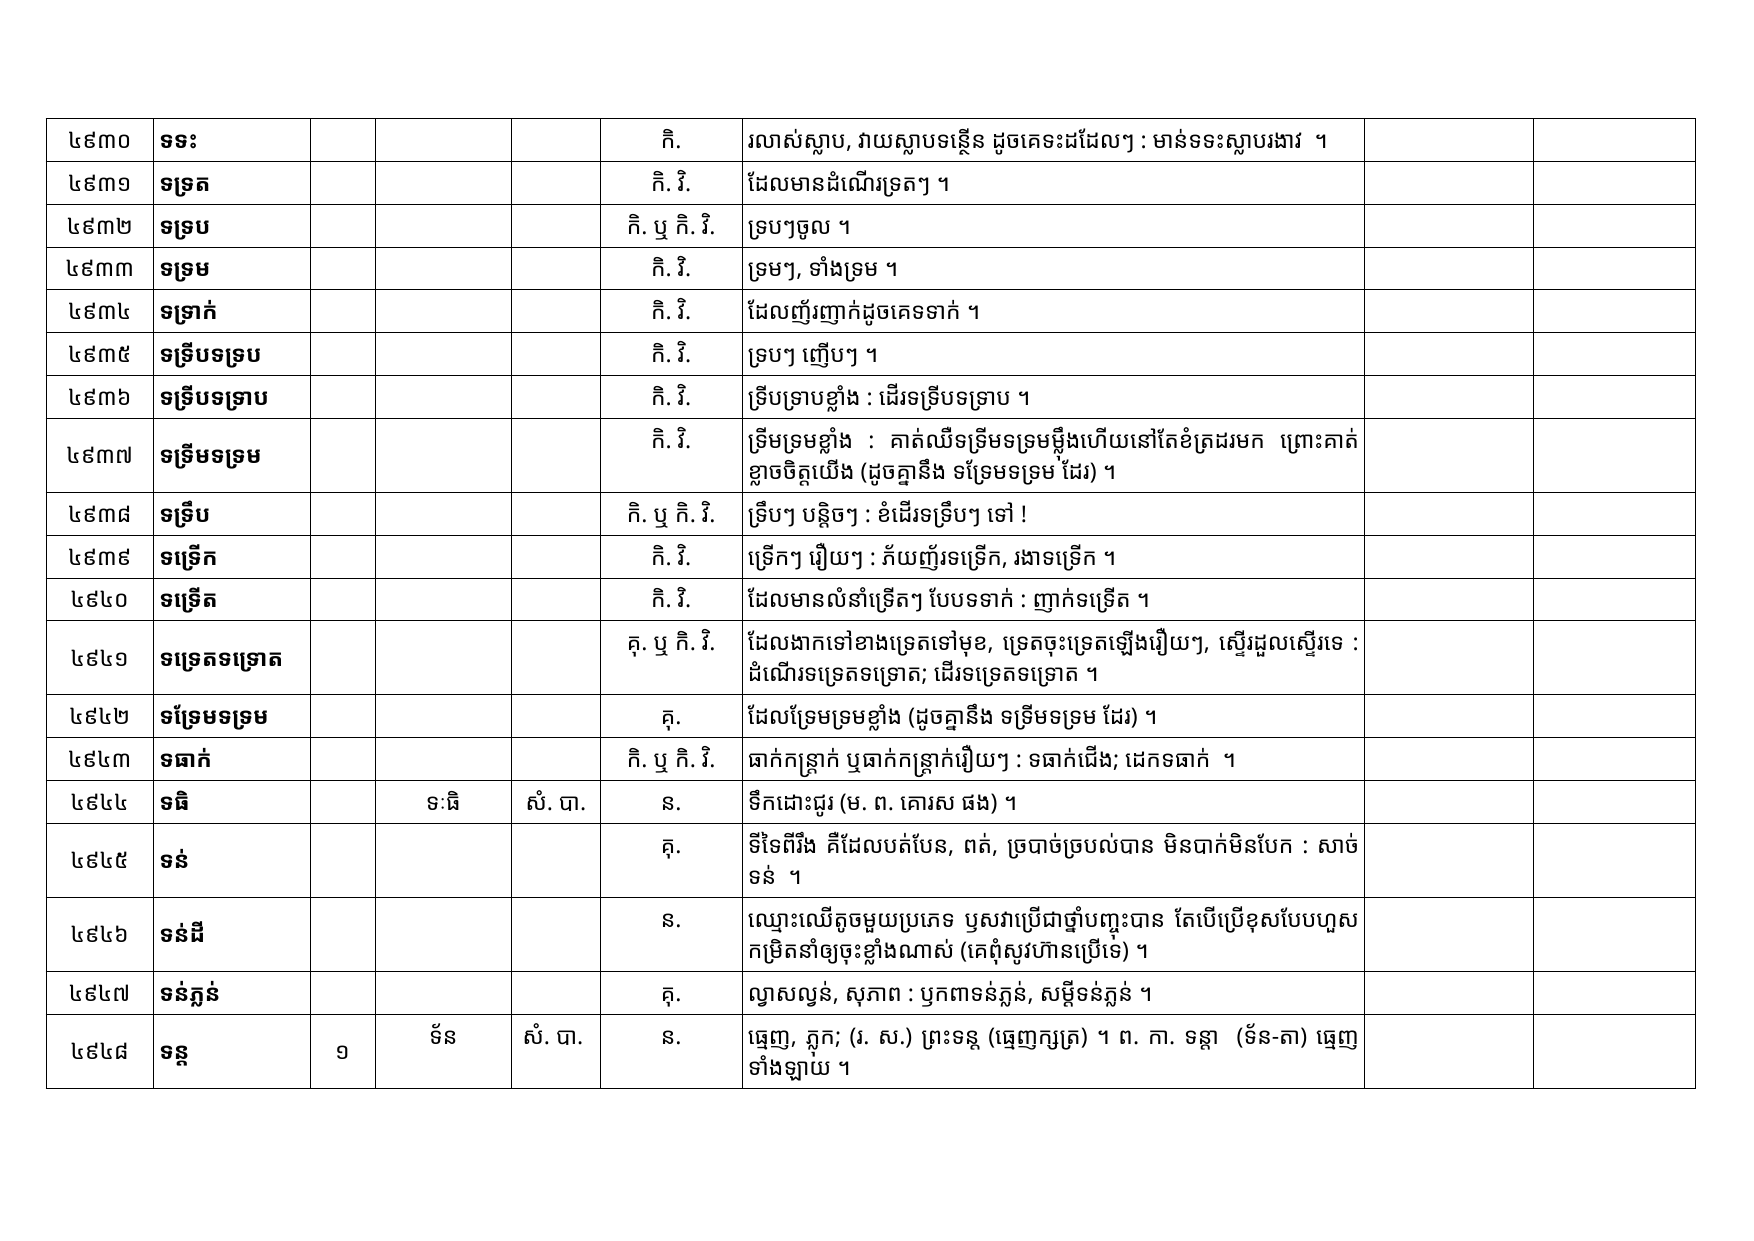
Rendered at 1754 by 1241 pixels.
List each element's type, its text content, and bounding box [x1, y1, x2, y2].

table_cell [376, 579, 511, 620]
table_cell [1365, 781, 1533, 823]
table_cell [1365, 824, 1533, 897]
table_cell ៤៩៤៥ [47, 824, 153, 897]
table_cell [1365, 205, 1533, 247]
table_cell ទ័ន [376, 1015, 511, 1088]
table_cell [1365, 119, 1533, 161]
table_cell [311, 248, 375, 289]
table_cell ៤៩៤៣ [47, 738, 153, 780]
table_cell ទទ្រីបទទ្រប [154, 333, 310, 375]
table_cell កិ. វិ. [601, 162, 742, 204]
table_cell ទន្ត [154, 1015, 310, 1088]
table_cell [311, 738, 375, 780]
table_cell ទ្រម​ៗ, ទាំង​ទ្រម ។ [743, 248, 1364, 289]
table_cell ទទ្រីបទទ្រាប [154, 376, 310, 418]
table_cell [512, 290, 600, 332]
table_cell [1365, 419, 1533, 492]
table_cell [311, 493, 375, 535]
table_cell [512, 621, 600, 694]
table_cell [376, 119, 511, 161]
table_cell ទ្រប​ៗ​ចូល ។ [743, 205, 1364, 247]
table_cell ទទ្រែមទទ្រម [154, 695, 310, 737]
table_cell [376, 695, 511, 737]
table_cell សំ. បា. [512, 1015, 600, 1088]
table_cell [1534, 119, 1695, 161]
table_cell [1365, 621, 1533, 694]
table_cell [376, 248, 511, 289]
table_cell [376, 972, 511, 1014]
table_cell [512, 738, 600, 780]
table_cell [376, 419, 511, 492]
table_cell [1534, 248, 1695, 289]
table_cell ដែល​មាន​ដំណើរ​ទ្រត​ៗ ។ [743, 162, 1364, 204]
table_cell គុ. [601, 972, 742, 1014]
table_cell ល្វាសល្វន់, សុភាព : ឫកពា​ទន់ភ្លន់, សម្ដី​ទន់ភ្លន់ ។ [743, 972, 1364, 1014]
table_cell កិ. [601, 119, 742, 161]
table_cell ៤៩៣០ [47, 119, 153, 161]
table_cell កិ. ឬ កិ. វិ. [601, 205, 742, 247]
table_cell [311, 972, 375, 1014]
table_cell ទ្រើក​ៗ រឿយ​ៗ : ភ័យញ័រ​ទទ្រើក, រងា​ទទ្រើក ។ [743, 536, 1364, 577]
table_cell [1534, 824, 1695, 897]
table_cell [376, 205, 511, 247]
table_cell ទីទៃ​ពី​រឹង គឺ​ដែល​បត់​បែន, ពត់, ច្របាច់​ច្របល់​បាន មិន​បាក់​មិន​បែក : សាច់​ទន់ ។ [743, 824, 1364, 897]
table_cell ៤៩៣៨ [47, 493, 153, 535]
table_cell [1534, 621, 1695, 694]
table_cell [311, 781, 375, 823]
table_cell [512, 162, 600, 204]
table_cell [376, 376, 511, 418]
table_cell ន. [601, 898, 742, 971]
table_cell [376, 824, 511, 897]
table_cell [512, 205, 600, 247]
table_cell [512, 695, 600, 737]
table_cell ទទ្រម [154, 248, 310, 289]
table_cell ទទ្រប [154, 205, 310, 247]
table_cell ទធិ [154, 781, 310, 823]
table_cell [1365, 536, 1533, 577]
table_cell [1534, 376, 1695, 418]
table_cell [1534, 972, 1695, 1014]
table_cell កិ. វិ. [601, 333, 742, 375]
table_cell [376, 898, 511, 971]
table_cell ដែល​មាន​លំនាំ​ទ្រើត​ៗ បែបទ​ទាក់ : ញាក់​ទទ្រើត ។ [743, 579, 1364, 620]
table_cell [1534, 162, 1695, 204]
table_cell ទឹក​ដោះ​ជូរ (ម. ព. គោរស ផង) ។ [743, 781, 1364, 823]
table_cell [512, 898, 600, 971]
table_cell ដែល​ញ័រញាក់​ដូច​គេ​ទទាក់ ។ [743, 290, 1364, 332]
table_cell [1534, 695, 1695, 737]
table_cell [512, 248, 600, 289]
table_cell [311, 824, 375, 897]
table_cell [311, 579, 375, 620]
table_cell [311, 162, 375, 204]
table_cell ទ្រឹប​ៗ បន្ដិច​ៗ : ខំ​ដើរ​ទទ្រឹប​ៗ ទៅ ! [743, 493, 1364, 535]
table_cell ៤៩៤៨ [47, 1015, 153, 1088]
table_cell [1534, 205, 1695, 247]
table_cell [311, 376, 375, 418]
table_cell [376, 162, 511, 204]
table_cell សំ. បា. [512, 781, 600, 823]
table_cell កិ. វិ. [601, 536, 742, 577]
table_cell [1365, 493, 1533, 535]
table_cell ទន់ភ្លន់ [154, 972, 310, 1014]
table_cell [1534, 1015, 1695, 1088]
table_cell ៤៩៤៦ [47, 898, 153, 971]
table_cell ៤៩៣២ [47, 205, 153, 247]
table_cell [1365, 248, 1533, 289]
table_cell កិ. វិ. [601, 248, 742, 289]
table_cell [311, 205, 375, 247]
table_cell [1365, 1015, 1533, 1088]
table_cell [1365, 972, 1533, 1014]
table_cell ទ្រីបទ្រាប​ខ្លាំង : ដើរ​ទទ្រីបទទ្រាប ។ [743, 376, 1364, 418]
table_cell ទទ្រាក់ [154, 290, 310, 332]
table_cell ទទ្រើត [154, 579, 310, 620]
table_cell [376, 333, 511, 375]
table_cell កិ. វិ. [601, 290, 742, 332]
table_cell ធាក់​កន្ត្រាក់ ឬ​ធាក់​កន្ត្រាក់​រឿយ​ៗ : ទធាក់​ជើង; ដេក​ទធាក់ ។ [743, 738, 1364, 780]
table_cell [376, 738, 511, 780]
table_cell [1365, 162, 1533, 204]
table_cell ដែល​ងាក​ទៅ​ខាង​ទ្រេត​ទៅ​មុខ, ទ្រេត​ចុះ​ទ្រេត​ឡើង​រឿយ​ៗ, ស្ទើរ​ដួល​ស្ទើរ​ទេ : ដំណើរ​ទទ្រេតទទ្រោត; ដើរ​ទទ្រេតទទ្រោត ។ [743, 621, 1364, 694]
table_cell ៤៩៤១ [47, 621, 153, 694]
table_cell [512, 536, 600, 577]
table_cell កិ. វិ. [601, 579, 742, 620]
table_cell [1534, 781, 1695, 823]
table_cell ៤៩៤៧ [47, 972, 153, 1014]
table_cell [376, 621, 511, 694]
table_cell [1365, 376, 1533, 418]
table_cell ៤៩៣៧ [47, 419, 153, 492]
table_cell គុ. [601, 824, 742, 897]
table_cell ៤៩៣៥ [47, 333, 153, 375]
table_cell ទ្រីមទ្រម​ខ្លាំង : គាត់​ឈឺ​ទទ្រីមទទ្រម​ម៉្លឹង​ហើយ​នៅ​តែ​ខំ​ត្រដរ​មក​ ព្រោះ​គាត់​ខ្លាច​ចិត្ត​យើង (ដូច​គ្នា​នឹង ទទ្រែមទទ្រម ដែរ) ។ [743, 419, 1364, 492]
table_cell ៤៩៣៣ [47, 248, 153, 289]
table_cell ទន់ [154, 824, 310, 897]
table_cell ទទ្រេតទទ្រោត [154, 621, 310, 694]
table_cell ៤៩៣៦ [47, 376, 153, 418]
table_cell ទ្រប​ៗ ញើប​ៗ ។ [743, 333, 1364, 375]
table_cell [1534, 898, 1695, 971]
table_cell ន. [601, 1015, 742, 1088]
table_cell ៤៩៣១ [47, 162, 153, 204]
table_cell កិ. វិ. [601, 376, 742, 418]
table_cell ៤៩៤២ [47, 695, 153, 737]
table_cell [311, 898, 375, 971]
table_cell [1365, 738, 1533, 780]
table_cell [376, 290, 511, 332]
table_cell ទន់ដី [154, 898, 310, 971]
table_cell [512, 333, 600, 375]
table_cell ទទ្រើក [154, 536, 310, 577]
table_cell ទធាក់ [154, 738, 310, 780]
table_cell [512, 119, 600, 161]
table_cell កិ. វិ. [601, 419, 742, 492]
table_cell [311, 621, 375, 694]
table_cell [1365, 695, 1533, 737]
table_cell ទទះ [154, 119, 310, 161]
table_cell [1534, 333, 1695, 375]
table_cell ទទ្រីមទទ្រម [154, 419, 310, 492]
table_cell ១ [311, 1015, 375, 1088]
table_cell ទៈធិ [376, 781, 511, 823]
table_cell [1534, 419, 1695, 492]
table_cell [512, 493, 600, 535]
table_cell [311, 290, 375, 332]
table_cell កិ. ឬ កិ. វិ. [601, 493, 742, 535]
table_cell [1534, 738, 1695, 780]
table_cell [1365, 333, 1533, 375]
table_cell [512, 824, 600, 897]
table_cell [1365, 579, 1533, 620]
table_cell [1534, 493, 1695, 535]
table_cell ៤៩៣៤ [47, 290, 153, 332]
table_cell គុ. ឬ កិ. វិ. [601, 621, 742, 694]
table_cell [1365, 290, 1533, 332]
table_cell ៤៩៤០ [47, 579, 153, 620]
table_cell [311, 536, 375, 577]
table_cell [311, 119, 375, 161]
table_cell [311, 333, 375, 375]
table_cell [376, 493, 511, 535]
table_cell [1534, 579, 1695, 620]
table_cell រលាស់​ស្លាប, វាយ​ស្លាប​ទន្ថើន ដូច​គេ​ទះ​ដដែល​ៗ : មាន់​ទទះ​ស្លាប​រងាវ ។ [743, 119, 1364, 161]
table_cell [512, 376, 600, 418]
table_cell [512, 579, 600, 620]
table_cell [512, 419, 600, 492]
table_cell កិ. ឬ កិ. វិ. [601, 738, 742, 780]
table_cell [1534, 536, 1695, 577]
table_cell ធ្មេញ, ភ្លុក; (រ. ស.) ព្រះ​ទន្ត (ធ្មេញ​ក្សត្រ) ។ ព. កា. ទន្តា (ទ័ន-តា) ធ្មេញ​ទាំងឡាយ ។ [743, 1015, 1364, 1088]
table_cell ន. [601, 781, 742, 823]
table_cell ៤៩៣៩ [47, 536, 153, 577]
table_cell [1365, 898, 1533, 971]
table_cell [311, 419, 375, 492]
table_cell [512, 972, 600, 1014]
table_cell ៤៩៤៤ [47, 781, 153, 823]
table_cell ឈ្មោះ​ឈើ​តូច​មួយ​ប្រភេទ ឫស​វា​ប្រើ​ជា​ថ្នាំ​បញ្ចុះ​បាន តែ​បើ​ប្រើ​ខុស​​បែប​ហួស​កម្រិត​នាំ​ឲ្យ​ចុះ​ខ្លាំង​ណាស់ (គេ​ពុំ​សូវ​ហ៊ាន​ប្រើ​ទេ) ។ [743, 898, 1364, 971]
table_cell [311, 695, 375, 737]
table_cell [1534, 290, 1695, 332]
table_cell ទទ្រឹប [154, 493, 310, 535]
table_cell ទទ្រត [154, 162, 310, 204]
table_cell គុ. [601, 695, 742, 737]
table_cell ដែល​ទ្រែមទ្រម​ខ្លាំង (ដូច​គ្នា​នឹង ទទ្រីមទទ្រម ដែរ) ។ [743, 695, 1364, 737]
table_cell [376, 536, 511, 577]
